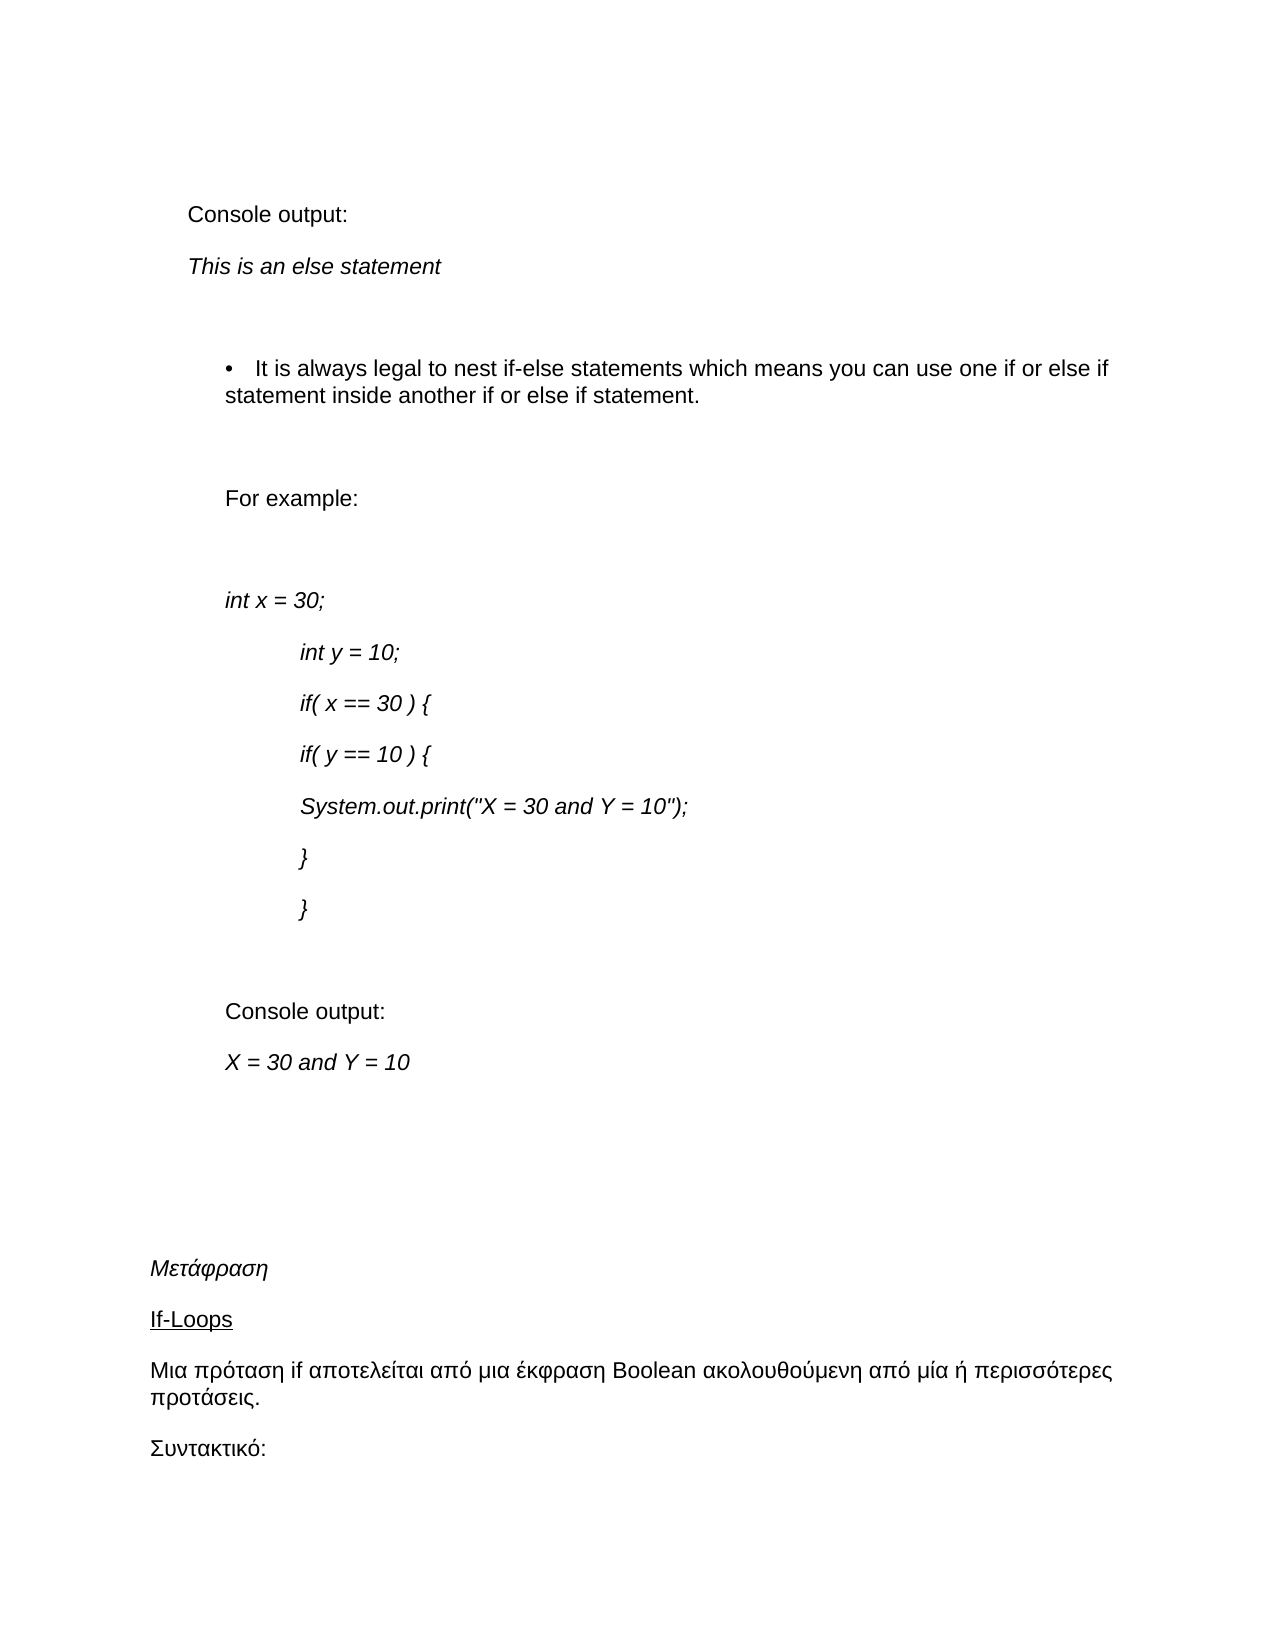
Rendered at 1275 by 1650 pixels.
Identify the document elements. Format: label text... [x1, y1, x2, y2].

text • It is always legal to nest if-else statements which means you can use one if or else if statement inside another if or else if statement. [225, 355, 1125, 408]
text Μετάφραση [150, 1255, 1125, 1281]
text For example: [225, 484, 1125, 511]
text } [225, 895, 1125, 922]
text } [225, 844, 1125, 870]
text if( y == 10 ) { [225, 741, 1125, 768]
text if( x == 30 ) { [225, 690, 1125, 716]
text Συντακτικό: [150, 1435, 1125, 1462]
text If-Loops [150, 1306, 1125, 1332]
text Console output: [187, 201, 1125, 228]
text X = 30 and Y = 10 [225, 1049, 1125, 1076]
text Console output: [225, 998, 1125, 1024]
text int y = 10; [225, 638, 1125, 665]
text Μια πρόταση if αποτελείται από μια έκφραση Boolean ακολουθούμενη από μία ή περισσότερες προτάσεις. [150, 1357, 1125, 1410]
text This is an else statement [187, 253, 1125, 279]
text System.out.print("X = 30 and Y = 10"); [225, 793, 1125, 819]
text int x = 30; [225, 587, 1125, 613]
